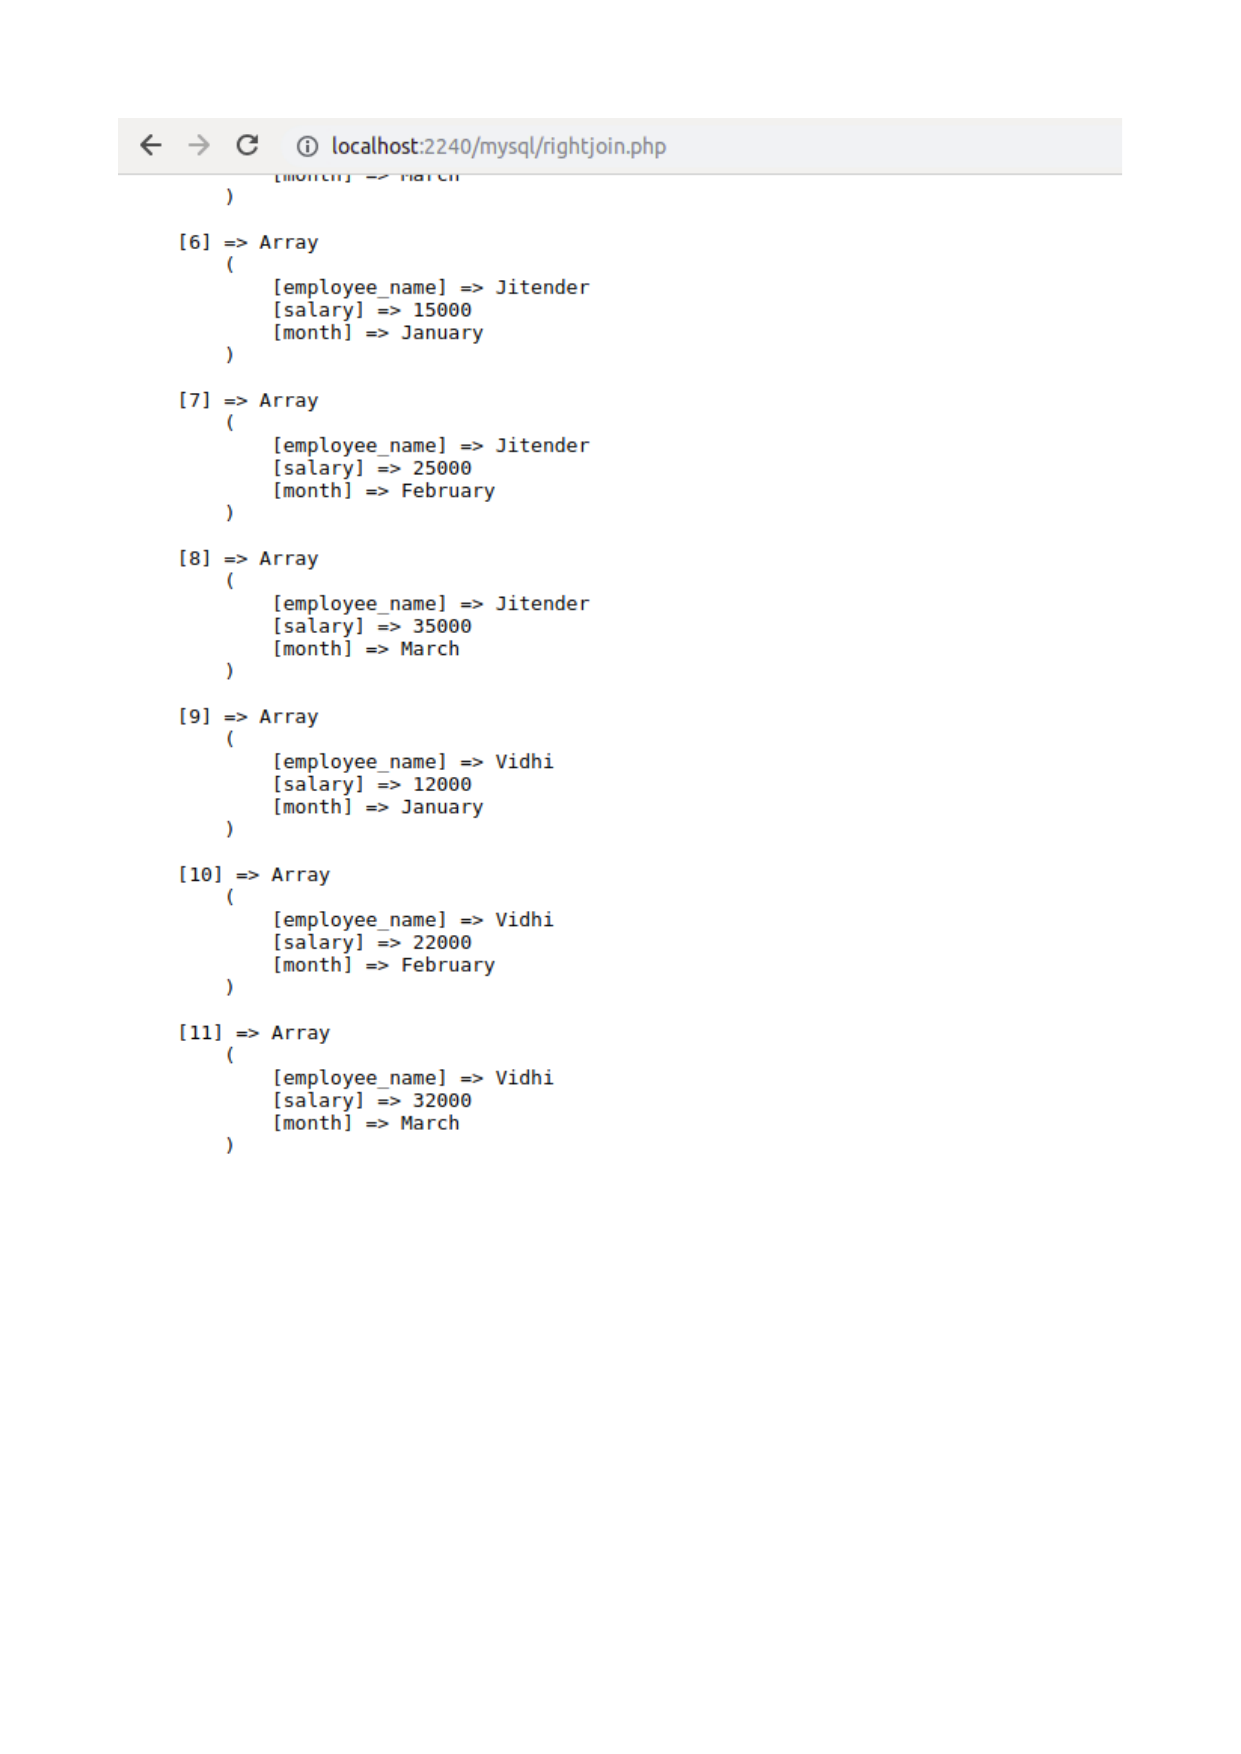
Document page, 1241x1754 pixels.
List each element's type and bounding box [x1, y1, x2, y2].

picture [118, 118, 1123, 1178]
